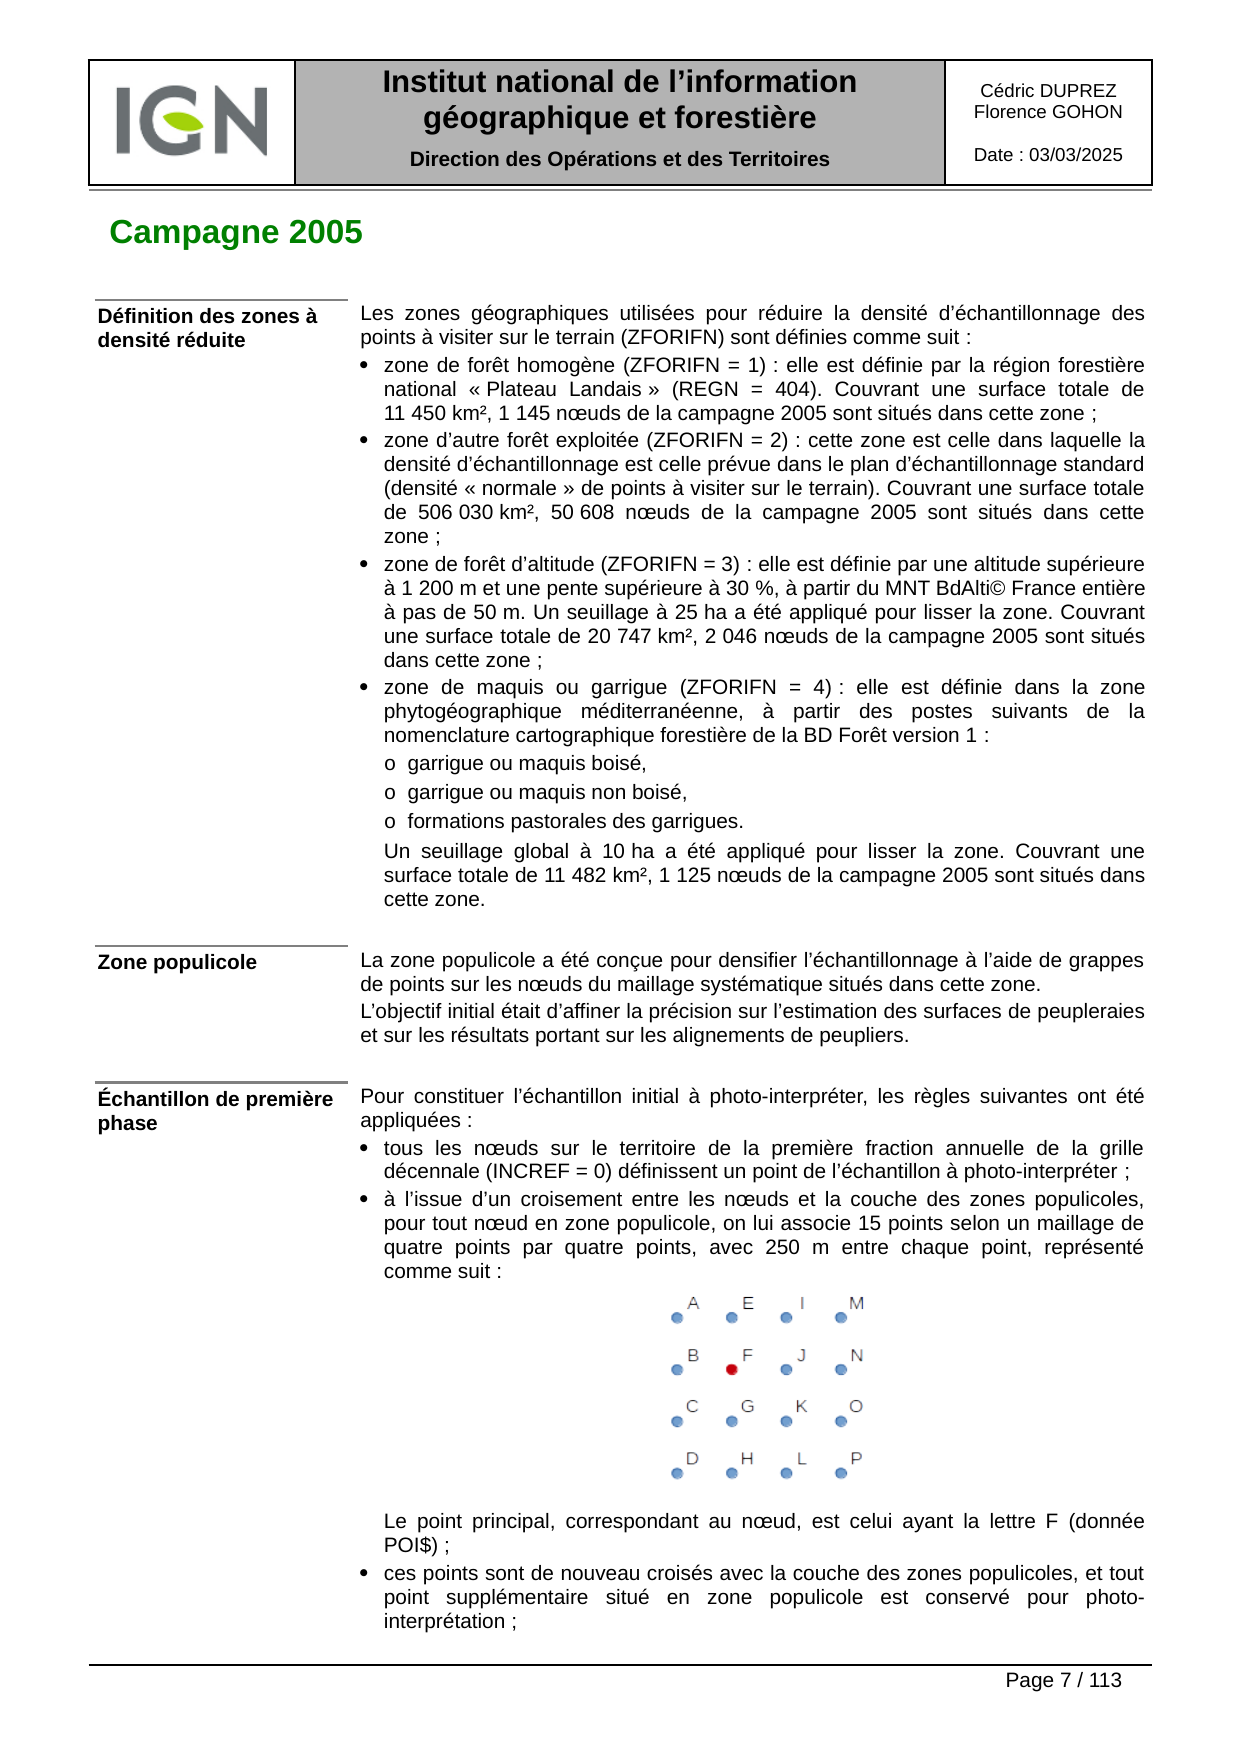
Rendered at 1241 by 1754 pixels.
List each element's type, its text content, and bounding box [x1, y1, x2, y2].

picture [91, 62, 293, 180]
subtitle Campagne 2005 [88, 190, 1152, 271]
table_cell Zone populicole [89, 944, 354, 1080]
picture [654, 1286, 875, 1506]
table_cell La zone populicole a été conçue pour densifier l’échantillonnage à l’aide de grappes de points sur les nœuds du maillage systématique situés dans cette zone. L’objectif initial était d’affiner la précision sur l’estimation des surfaces de peupleraies et sur les résultats portant sur les alignements de peupliers. [354, 944, 1152, 1080]
table_header Définition des zones à densité réduite [89, 298, 354, 944]
table_header Les zones géographiques utilisées pour réduire la densité d’échantillonnage des points à visiter sur le terrain (ZFORIFN) sont définies comme suit : zone de forêt homogène (ZFORIFN = 1) : elle est définie par la région forestière national « Plateau Landais » (REGN = 404). Couvrant une surface totale de 11 450 km², 1 145 nœuds de la campagne 2005 sont situés dans cette zone ; zone d’autre forêt exploitée (ZFORIFN = 2) : cette zone est celle dans laquelle la densité d’échantillonnage est celle prévue dans le plan d’échantillonnage standard (densité « normale » de points à visiter sur le terrain). Couvrant une surface totale de 506 030 km², 50 608 nœuds de la campagne 2005 sont situés dans cette zone ; zone de forêt d’altitude (ZFORIFN = 3) : elle est définie par une altitude supérieure à 1 200 m et une pente supérieure à 30 %, à partir du MNT BdAlti© France entière à pas de 50 m. Un seuillage à 25 ha a été appliqué pour lisser la zone. Couvrant une surface totale de 20 747 km², 2 046 nœuds de la campagne 2005 sont situés dans cette zone ; zone de maquis ou garrigue (ZFORIFN = 4) : elle est définie dans la zone phytogéographique méditerranéenne, à partir des postes suivants de la nomenclature cartographique forestière de la BD Forêt version 1 : garrigue ou maquis boisé, garrigue ou maquis non boisé, formations pastorales des garrigues. Un seuillage global à 10 ha a été appliqué pour lisser la zone. Couvrant une surface totale de 11 482 km², 1 125 nœuds de la campagne 2005 sont situés dans cette zone. [354, 298, 1152, 944]
table_cell Pour constituer l’échantillon initial à photo-interpréter, les règles suivantes ont été appliquées : tous les nœuds sur le territoire de la première fraction annuelle de la grille décennale (INCREF = 0) définissent un point de l’échantillon à photo-interpréter ; à l’issue d’un croisement entre les nœuds et la couche des zones populicoles, pour tout nœud en zone populicole, on lui associe 15 points selon un maillage de quatre points par quatre points, avec 250 m entre chaque point, représenté comme suit : Le point principal, correspondant au nœud, est celui ayant la lettre F (donnée POI$) ; ces points sont de nouveau croisés avec la couche des zones populicoles, et tout point supplémentaire situé en zone populicole est conservé pour photo-interprétation ; la recherche de formations linéaires (haies et alignements d’arbres) et arbres épars se fait sur chaque point principal, par la méthode des bandes associées. Tous les points principaux reçoivent un poids statistique égal à 1. Au total, l’échantillon à photo-interpréter est constitué de 54 924 points principaux et 3 304 points supplémentaires en zone populicole, soit un total de 58 228 points. [354, 1080, 1152, 1638]
table_cell Échantillon de première phase [89, 1080, 354, 1638]
